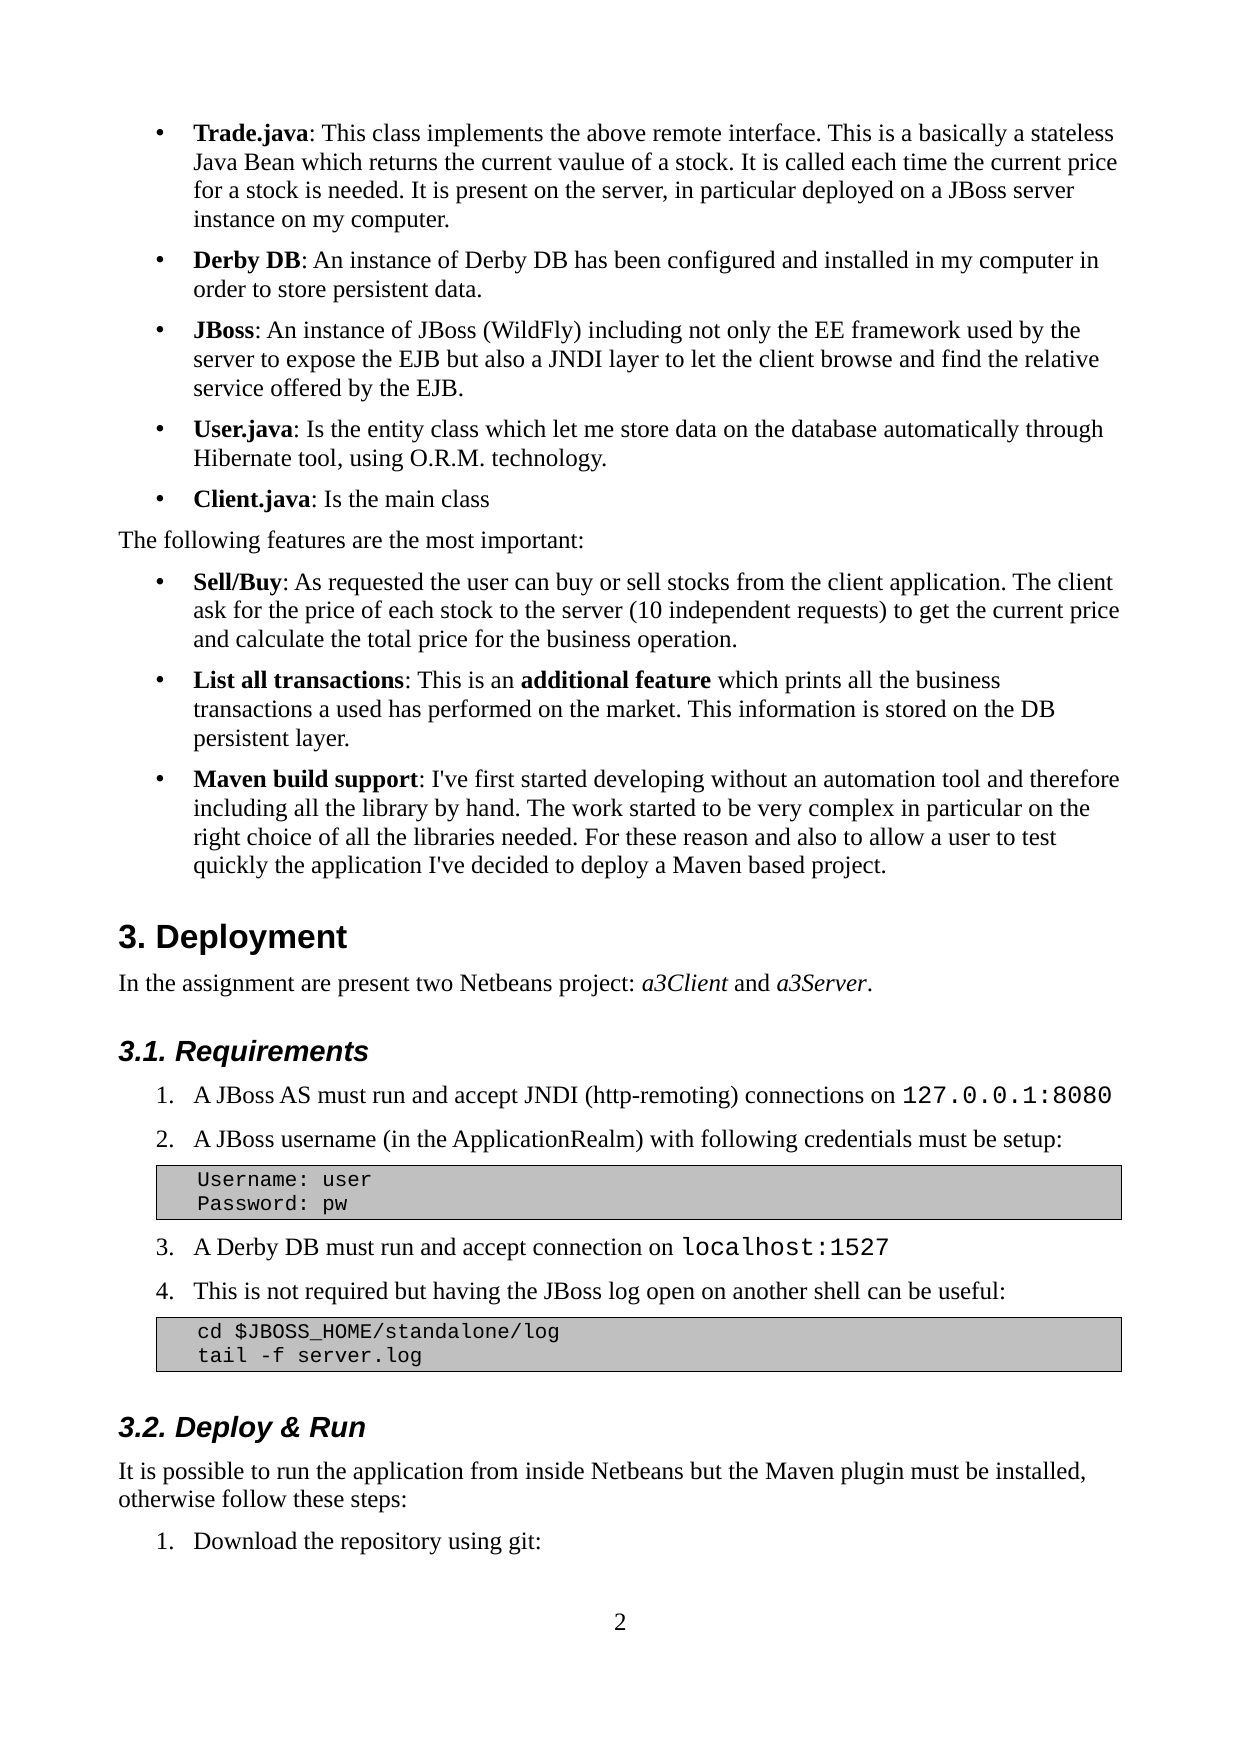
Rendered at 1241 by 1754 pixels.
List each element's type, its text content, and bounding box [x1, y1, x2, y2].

list User.java: Is the entity class which let me store data on the database automatically through Hibernate tool, using O.R.M. technology. [156, 414, 1122, 472]
subtitle Deploy & Run [118, 1410, 1122, 1443]
list A JBoss AS must run and accept JNDI (http-remoting) connections on 127.0.0.1:8080 [156, 1080, 1122, 1111]
list Maven build support: I've first started developing without an automation tool and therefore including all the library by hand. The work started to be very complex in particular on the right choice of all the libraries needed. For these reason and also to allow a user to test quickly the application I've decided to deploy a Maven based project. [156, 764, 1122, 879]
list cd $JBOSS_HOME/standalone/log [157, 1318, 1121, 1341]
list A JBoss username (in the ApplicationRealm) with following credentials must be setup: [156, 1124, 1122, 1152]
list Username: user [157, 1166, 1121, 1188]
list Trade.java: This class implements the above remote interface. This is a basically a stateless Java Bean which returns the current vaulue of a stock. It is called each time the current price for a stock is needed. It is present on the server, in particular deployed on a JBoss server instance on my computer. [156, 118, 1122, 233]
list List all transactions: This is an additional feature which prints all the business transactions a used has performed on the market. This information is stored on the DB persistent layer. [156, 666, 1122, 752]
subtitle Requirements [118, 1034, 1122, 1068]
list JBoss: An instance of JBoss (WildFly) including not only the EE framework used by the server to expose the EJB but also a JNDI layer to let the client browse and find the relative service offered by the EJB. [156, 316, 1122, 402]
subtitle Deployment [118, 917, 1122, 956]
text The following features are the most important: [118, 526, 1122, 554]
list Download the repository using git: [156, 1526, 1122, 1554]
list Client.java: Is the main class [156, 484, 1122, 513]
list This is not required but having the JBoss log open on another shell can be useful: [156, 1276, 1122, 1304]
list Sell/Buy: As requested the user can buy or sell stocks from the client application. The client ask for the price of each stock to the server (10 independent requests) to get the current price and calculate the total price for the business operation. [156, 567, 1122, 653]
list Password: pw [157, 1188, 1121, 1219]
list tail -f server.log [157, 1341, 1121, 1371]
list A Derby DB must run and accept connection on localhost:1527 [156, 1232, 1122, 1263]
list Derby DB: An instance of Derby DB has been configured and installed in my computer in order to store persistent data. [156, 246, 1122, 303]
text In the assignment are present two Netbeans project: a3Client and a3Server. [118, 968, 1122, 997]
text It is possible to run the application from inside Netbeans but the Maven plugin must be installed, otherwise follow these steps: [118, 1456, 1122, 1513]
